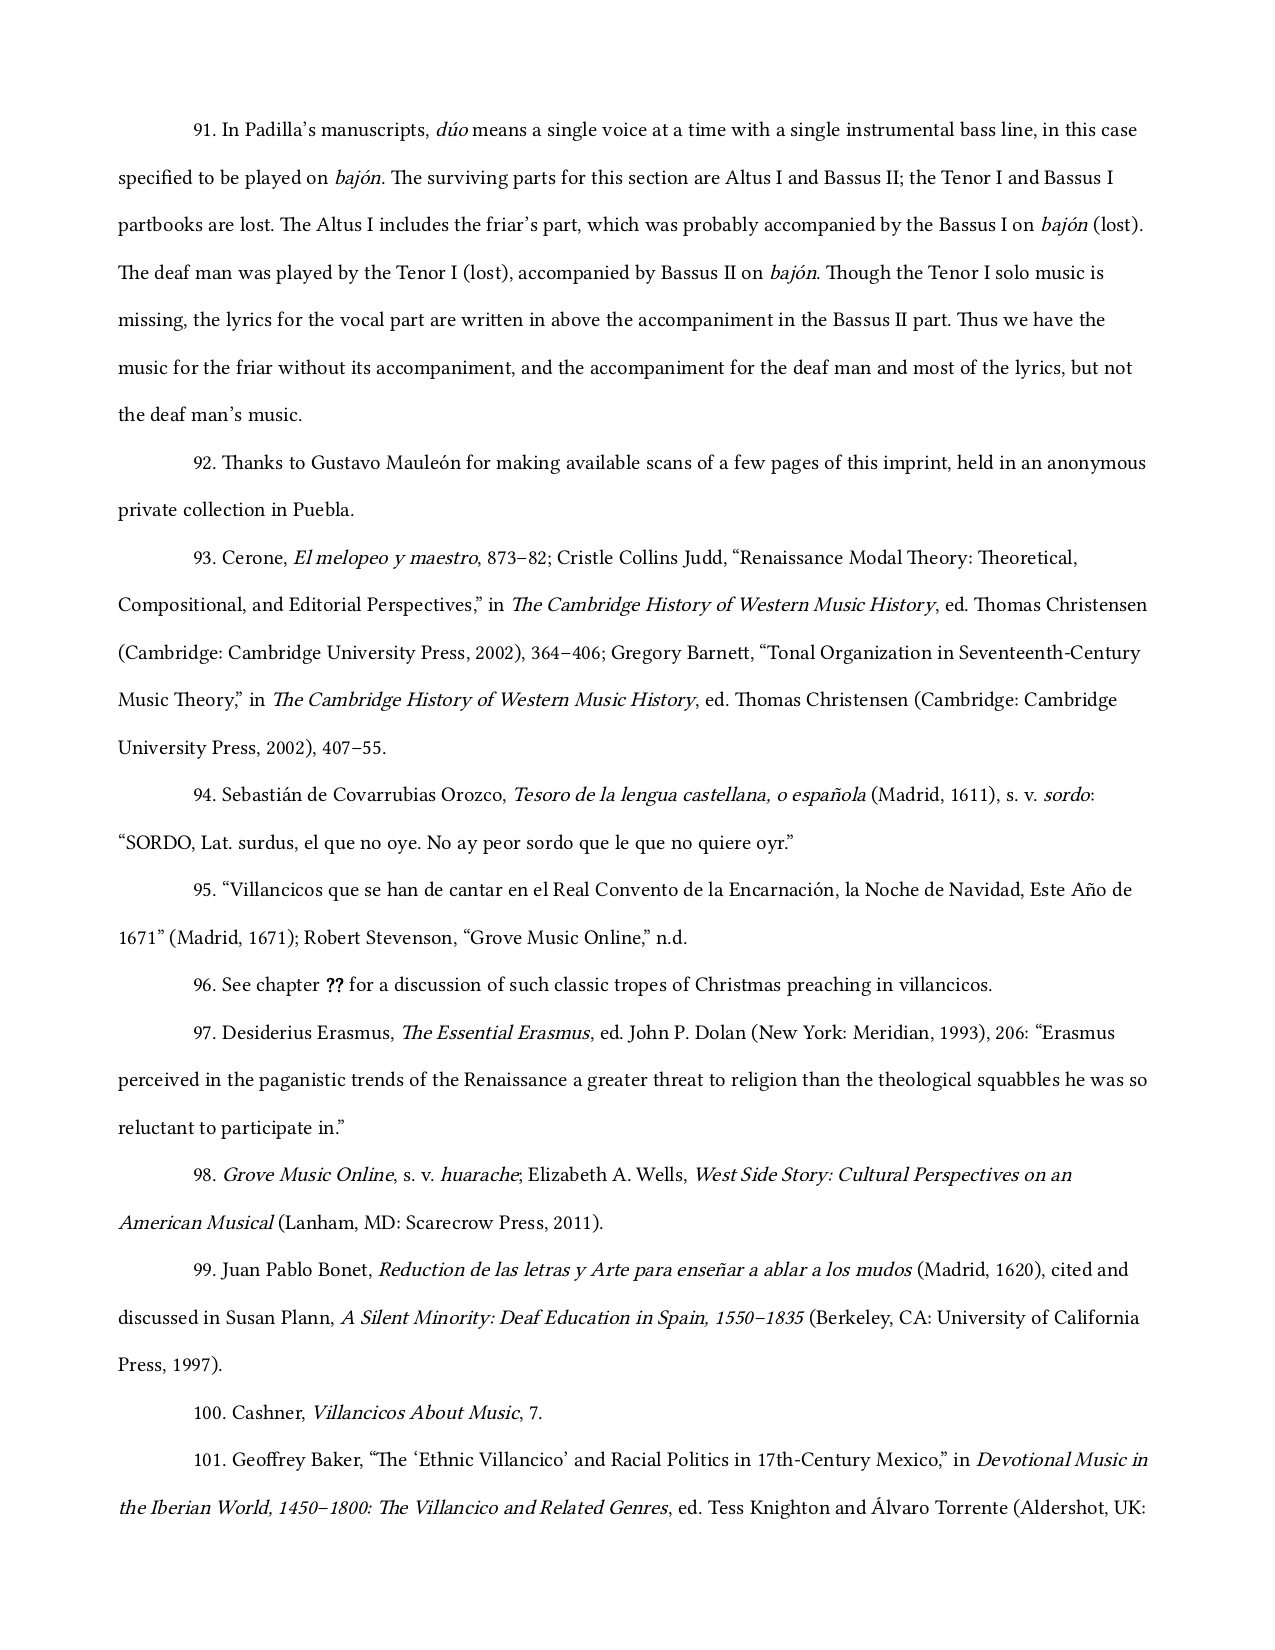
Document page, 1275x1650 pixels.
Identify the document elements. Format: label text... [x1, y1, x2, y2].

text Geoffrey Baker, “The ‘Ethnic Villancico’ and Racial Politics in 17th-Century Mexico,” in Devotional Music in the Iberian World, 1450–1800: The Villancico and Related Genres, ed. Tess Knighton and Álvaro Torrente (Aldershot, UK: [118, 1448, 1157, 1519]
text Desiderius Erasmus, The Essential Erasmus, ed. John P. Dolan (New York: Meridian, 1993), 206: “Erasmus perceived in the paganistic trends of the Renaissance a greater threat to religion than the theological squabbles he was so reluctant to participate in.” [118, 1021, 1157, 1139]
text Cerone, El melopeo y maestro, 873–82; Cristle Collins Judd, “Renaissance Modal Theory: Theoretical, Compositional, and Editorial Perspectives,” in The Cambridge History of Western Music History, ed. Thomas Christensen (Cambridge: Cambridge University Press, 2002), 364–406; Gregory Barnett, “Tonal Organization in Seventeenth-Century Music Theory,” in The Cambridge History of Western Music History, ed. Thomas Christensen (Cambridge: Cambridge University Press, 2002), 407–55. [118, 546, 1157, 759]
text Juan Pablo Bonet, Reduction de las letras y Arte para enseñar a ablar a los mudos (Madrid, 1620), cited and discussed in Susan Plann, A Silent Minority: Deaf Education in Spain, 1550–1835 (Berkeley, CA: University of California Press, 1997). [118, 1258, 1157, 1377]
text Sebastián de Covarrubias Orozco, Tesoro de la lengua castellana, o española (Madrid, 1611), s. v. sordo: “SORDO, Lat. surdus, el que no oye. No ay peor sordo que le que no quiere oyr.” [118, 783, 1157, 854]
text Cashner, Villancicos About Music, 7. [118, 1401, 1157, 1424]
text In Padilla’s manuscripts, dúo means a single voice at a time with a single instrumental bass line, in this case specified to be played on bajón. The surviving parts for this section are Altus I and Bassus II; the Tenor I and Bassus I partbooks are lost. The Altus I includes the friar’s part, which was probably accompanied by the Bassus I on bajón (lost). The deaf man was played by the Tenor I (lost), accompanied by Bassus II on bajón. Though the Tenor I solo music is missing, the lyrics for the vocal part are written in above the accompaniment in the Bassus II part. Thus we have the music for the friar without its accompaniment, and the accompaniment for the deaf man and most of the lyrics, but not the deaf man’s music. [118, 118, 1157, 427]
text Thanks to Gustavo Mauleón for making available scans of a few pages of this imprint, held in an anonymous private collection in Puebla. [118, 451, 1157, 522]
text “Villancicos que se han de cantar en el Real Convento de la Encarnación, la Noche de Navidad, Este Año de 1671” (Madrid, 1671); Robert Stevenson, “Grove Music Online,” n.d. [118, 878, 1157, 949]
text See chapter ?? for a discussion of such classic tropes of Christmas preaching in villancicos. [118, 973, 1157, 997]
text Grove Music Online, s. v. huarache; Elizabeth A. Wells, West Side Story: Cultural Perspectives on an American Musical (Lanham, MD: Scarecrow Press, 2011). [118, 1163, 1157, 1234]
